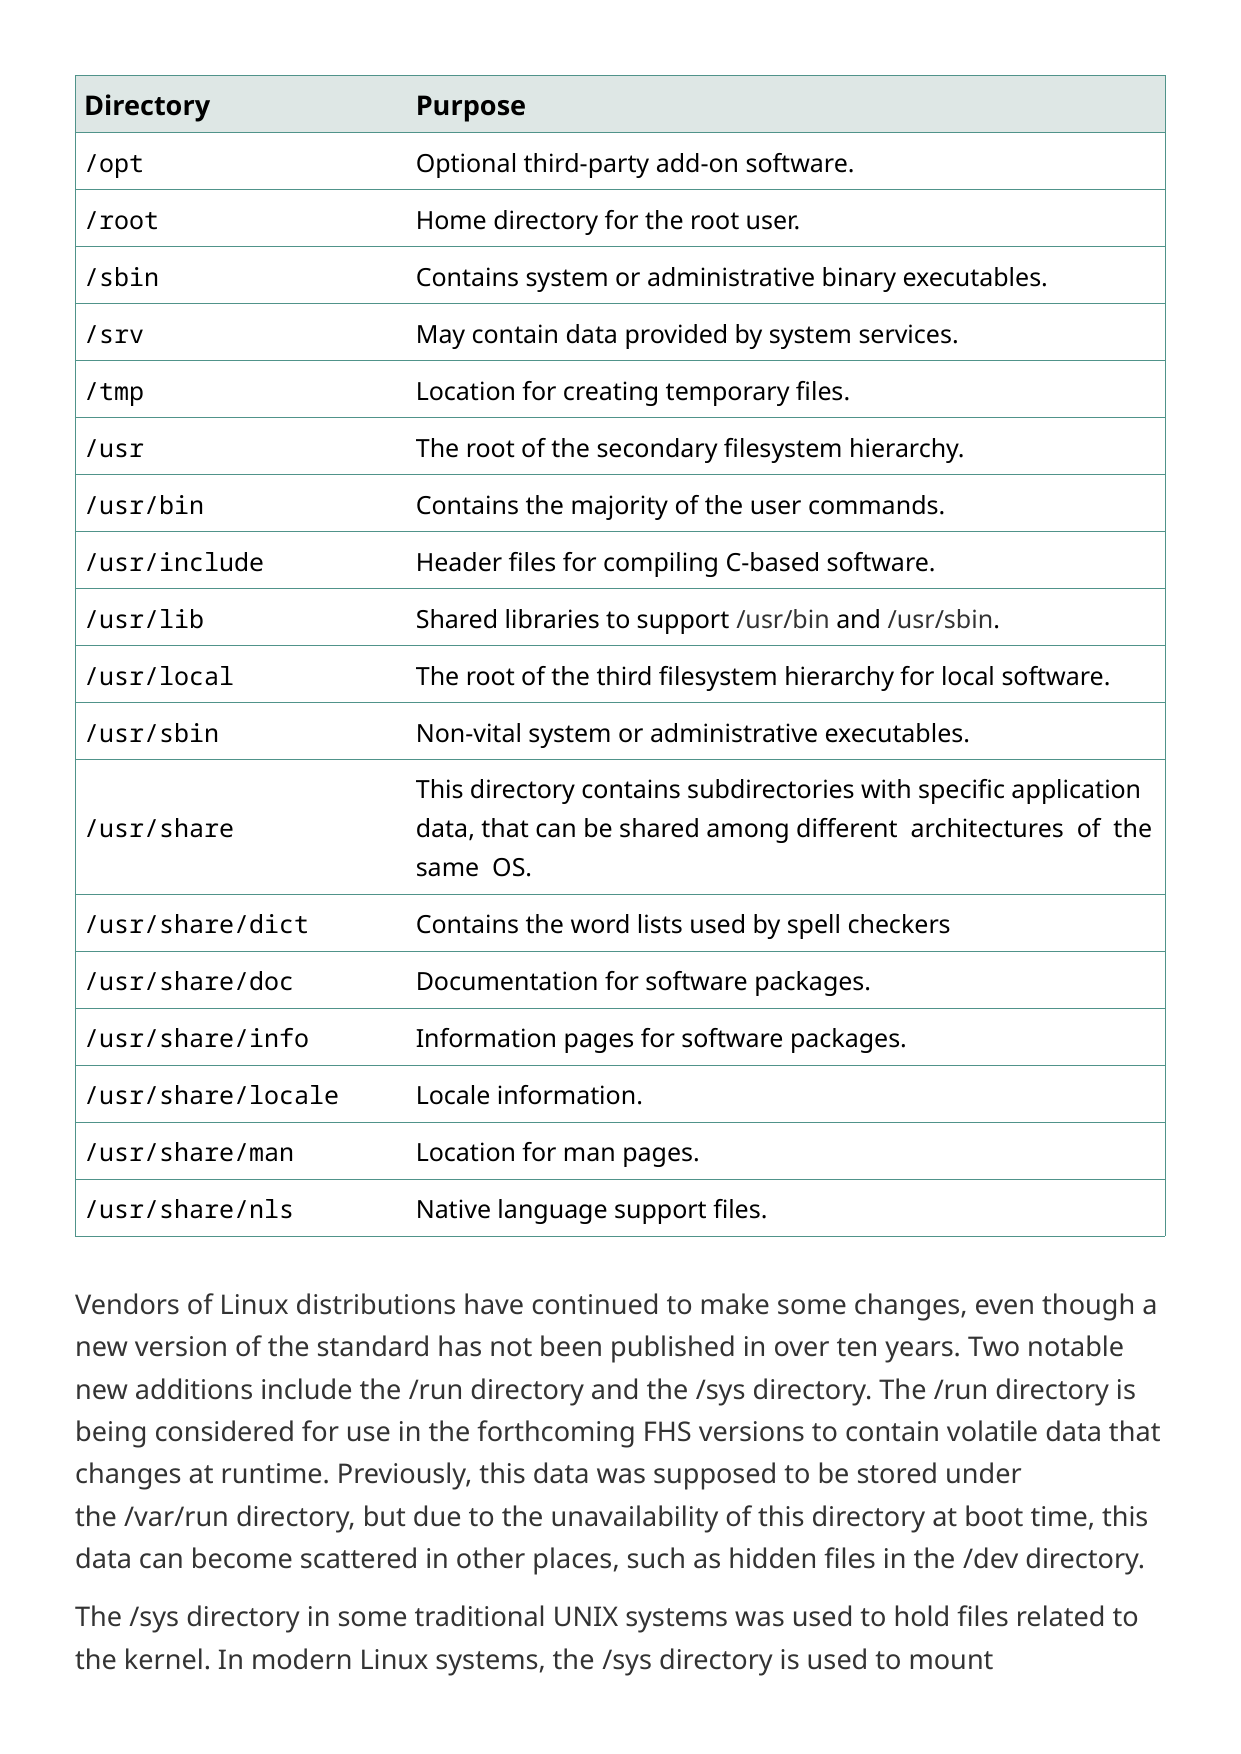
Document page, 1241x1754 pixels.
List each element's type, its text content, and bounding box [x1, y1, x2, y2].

table_cell /usr/share/nls [76, 1180, 407, 1236]
table_cell /usr/share/man [76, 1123, 407, 1178]
table_cell The root of the third filesystem hierarchy for local software. [407, 646, 1165, 702]
table_cell /usr/share/info [76, 1009, 407, 1064]
table_cell /srv [76, 304, 407, 360]
table_cell /usr/share [76, 760, 407, 894]
table_cell This directory contains subdirectories with specific application data, that can be shared among different architectures of the same OS. [407, 760, 1165, 894]
table_cell Home directory for the root user. [407, 190, 1165, 246]
table_cell /usr/lib [76, 589, 407, 645]
table_cell /usr [76, 418, 407, 474]
table_cell Information pages for software packages. [407, 1009, 1165, 1064]
table_cell /sbin [76, 247, 407, 303]
table_cell /usr/local [76, 646, 407, 702]
table_cell May contain data provided by system services. [407, 304, 1165, 360]
table_cell /usr/share/doc [76, 952, 407, 1008]
table_cell Native language support files. [407, 1180, 1165, 1236]
table_cell Optional third-party add-on software. [407, 133, 1165, 189]
table_cell Header files for compiling C-based software. [407, 532, 1165, 588]
table_cell Shared libraries to support /usr/bin and /usr/sbin. [407, 589, 1165, 645]
table_cell Location for creating temporary files. [407, 361, 1165, 417]
table_cell /usr/bin [76, 475, 407, 531]
table_cell /usr/sbin [76, 703, 407, 759]
table_cell The root of the secondary filesystem hierarchy. [407, 418, 1165, 474]
table_cell /opt [76, 133, 407, 189]
table_cell Documentation for software packages. [407, 952, 1165, 1008]
table_cell /usr/include [76, 532, 407, 588]
text Vendors of Linux distributions have continued to make some changes, even though a new version of the standard has not been published in over ten years. Two notable new additions include the /run directory and the /sys directory. The /run directory is being considered for use in the forthcoming FHS versions to contain volatile data that changes at runtime. Previously, this data was supposed to be stored under the /var/run directory, but due to the unavailability of this directory at boot time, this data can become scattered in other places, such as hidden files in the /dev directory. [75, 1285, 1165, 1577]
table_cell Locale information. [407, 1066, 1165, 1122]
table_cell Non-vital system or administrative executables. [407, 703, 1165, 759]
table_cell /usr/share/locale [76, 1066, 407, 1122]
table_header Purpose [407, 76, 1165, 132]
table_cell /usr/share/dict [76, 895, 407, 951]
text The /sys directory in some traditional UNIX systems was used to hold files related to the kernel. In modern Linux systems, the /sys directory is used to mount [75, 1598, 1165, 1677]
table_cell Contains the word lists used by spell checkers [407, 895, 1165, 951]
table_cell Contains system or administrative binary executables. [407, 247, 1165, 303]
table_cell Location for man pages. [407, 1123, 1165, 1178]
table_cell Contains the majority of the user commands. [407, 475, 1165, 531]
table_header Directory [76, 76, 407, 132]
table_cell /root [76, 190, 407, 246]
table_cell /tmp [76, 361, 407, 417]
